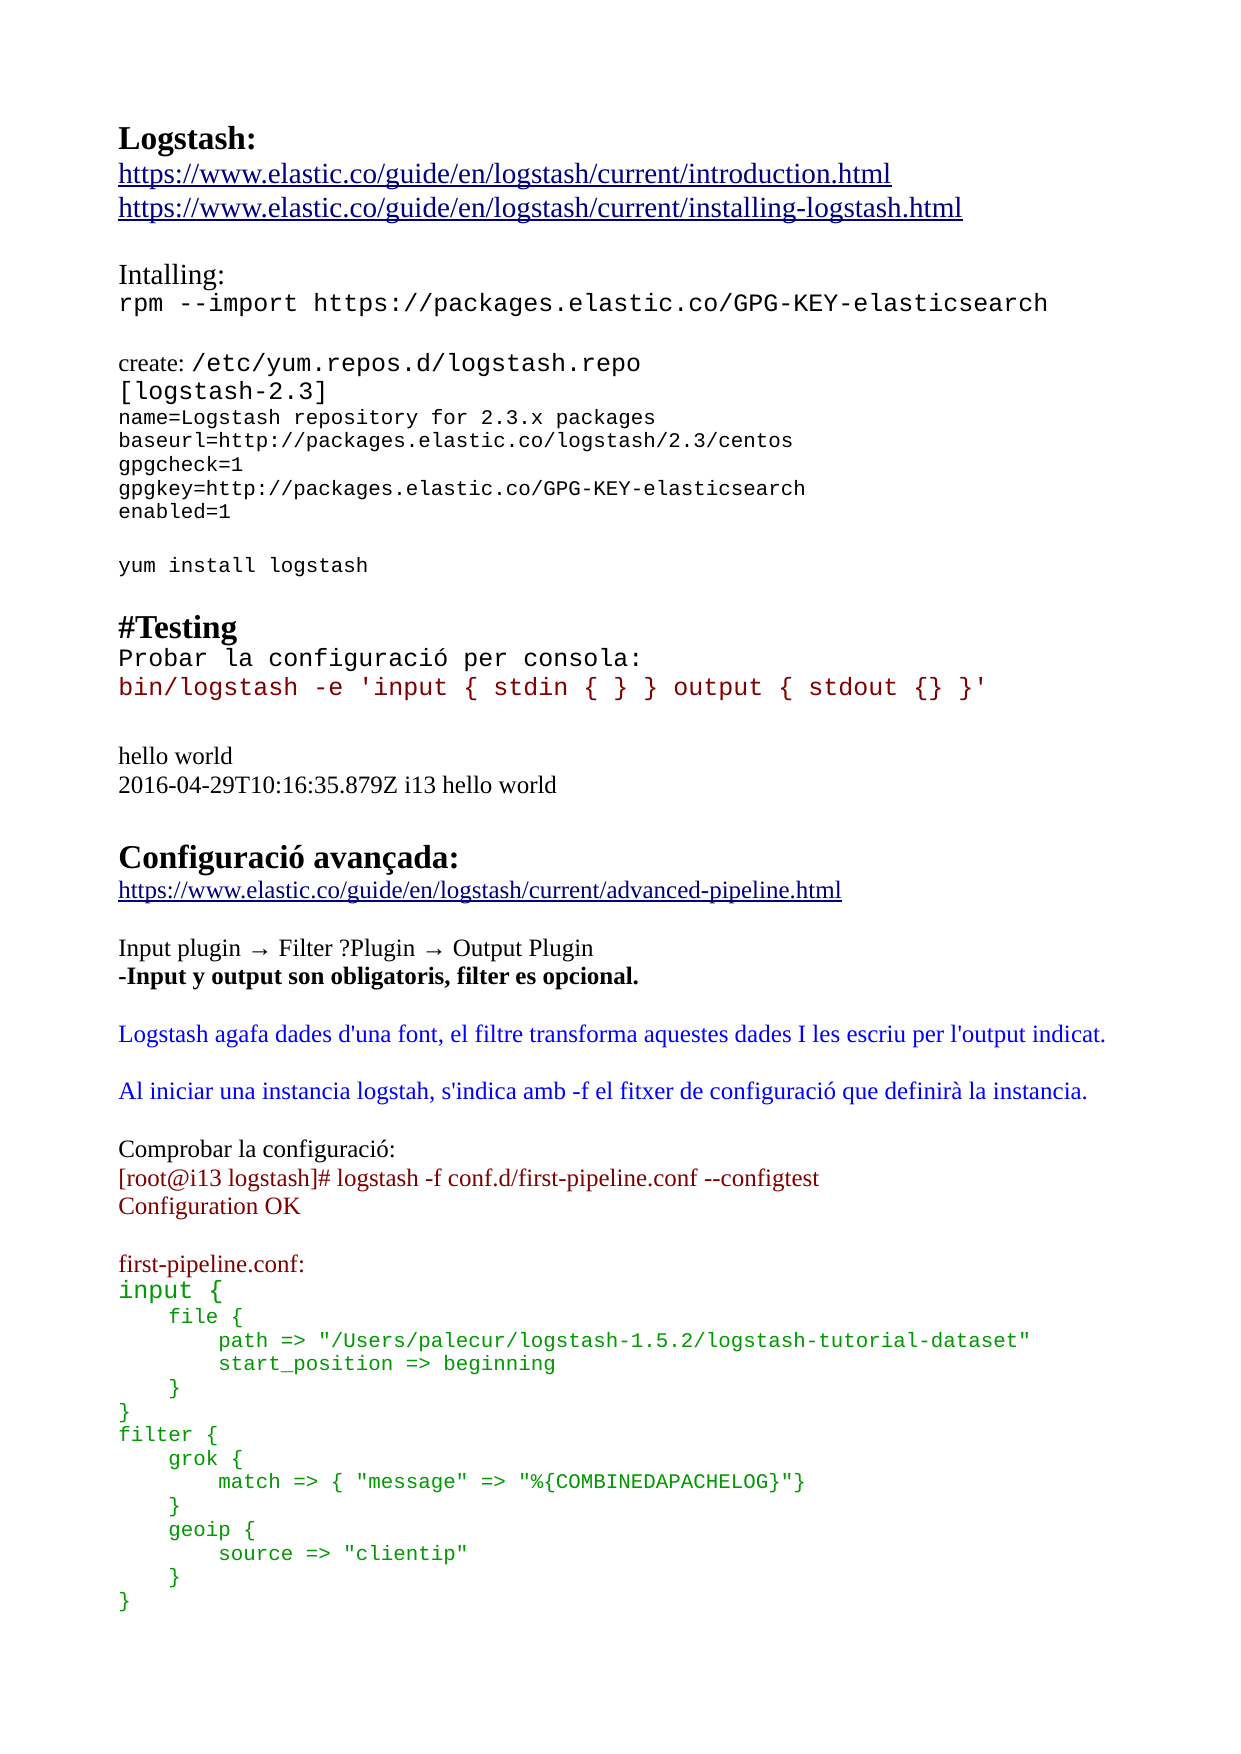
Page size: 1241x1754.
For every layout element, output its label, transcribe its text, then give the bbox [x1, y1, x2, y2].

text name=Logstash repository for 2.3.x packages [118, 407, 1122, 431]
text source => "clientip" [118, 1542, 1122, 1566]
text input { [118, 1278, 1122, 1306]
text match => { "message" => "%{COMBINEDAPACHELOG}"} [118, 1472, 1122, 1495]
text baseurl=http://packages.elastic.co/logstash/2.3/centos [118, 431, 1122, 454]
text gpgkey=http://packages.elastic.co/GPG-KEY-elasticsearch [118, 478, 1122, 501]
text https://www.elastic.co/guide/en/logstash/current/introduction.html [118, 156, 1122, 190]
text [logstash-2.3] [118, 378, 1122, 407]
text rpm --import https://packages.elastic.co/GPG-KEY-elasticsearch [118, 291, 1122, 319]
text first-pipeline.conf: [118, 1249, 1122, 1278]
text [root@i13 logstash]# logstash -f conf.d/first-pipeline.conf --configtest [118, 1163, 1122, 1191]
text grok { [118, 1448, 1122, 1472]
text } [118, 1377, 1122, 1401]
text file { [118, 1306, 1122, 1330]
text Comprobar la configuració: [118, 1134, 1122, 1163]
text Probar la configuració per consola: [118, 646, 1122, 674]
text Input plugin → Filter ?Plugin → Output Plugin [118, 933, 1122, 961]
text 2016-04-29T10:16:35.879Z i13 hello world [118, 770, 1122, 798]
text gpgcheck=1 [118, 454, 1122, 478]
text path => "/Users/palecur/logstash-1.5.2/logstash-tutorial-dataset" [118, 1330, 1122, 1353]
text } [118, 1401, 1122, 1424]
text -Input y output son obligatoris, filter es opcional. [118, 961, 1122, 990]
text } [118, 1566, 1122, 1590]
text https://www.elastic.co/guide/en/logstash/current/advanced-pipeline.html [118, 875, 1122, 904]
text Logstash agafa dades d'una font, el filtre transforma aquestes dades I les escriu per l'output indicat. [118, 1019, 1122, 1048]
text geoip { [118, 1519, 1122, 1542]
text #Testing [118, 608, 1122, 646]
text create: /etc/yum.repos.d/logstash.repo [118, 348, 1122, 378]
text https://www.elastic.co/guide/en/logstash/current/installing-logstash.html [118, 190, 1122, 223]
text yum install logstash [118, 554, 1122, 578]
text bin/logstash -e 'input { stdin { } } output { stdout {} }' [118, 674, 1122, 703]
text } [118, 1495, 1122, 1519]
text enabled=1 [118, 501, 1122, 525]
text Al iniciar una instancia logstah, s'indica amb -f el fitxer de configuració que definirà la instancia. [118, 1076, 1122, 1105]
text Intalling: [118, 257, 1122, 291]
text Configuració avançada: [118, 837, 1122, 875]
text Configuration OK [118, 1191, 1122, 1220]
text start_position => beginning [118, 1353, 1122, 1377]
text filter { [118, 1424, 1122, 1448]
text hello world [118, 741, 1122, 770]
text } [118, 1590, 1122, 1613]
text Logstash: [118, 118, 1122, 156]
